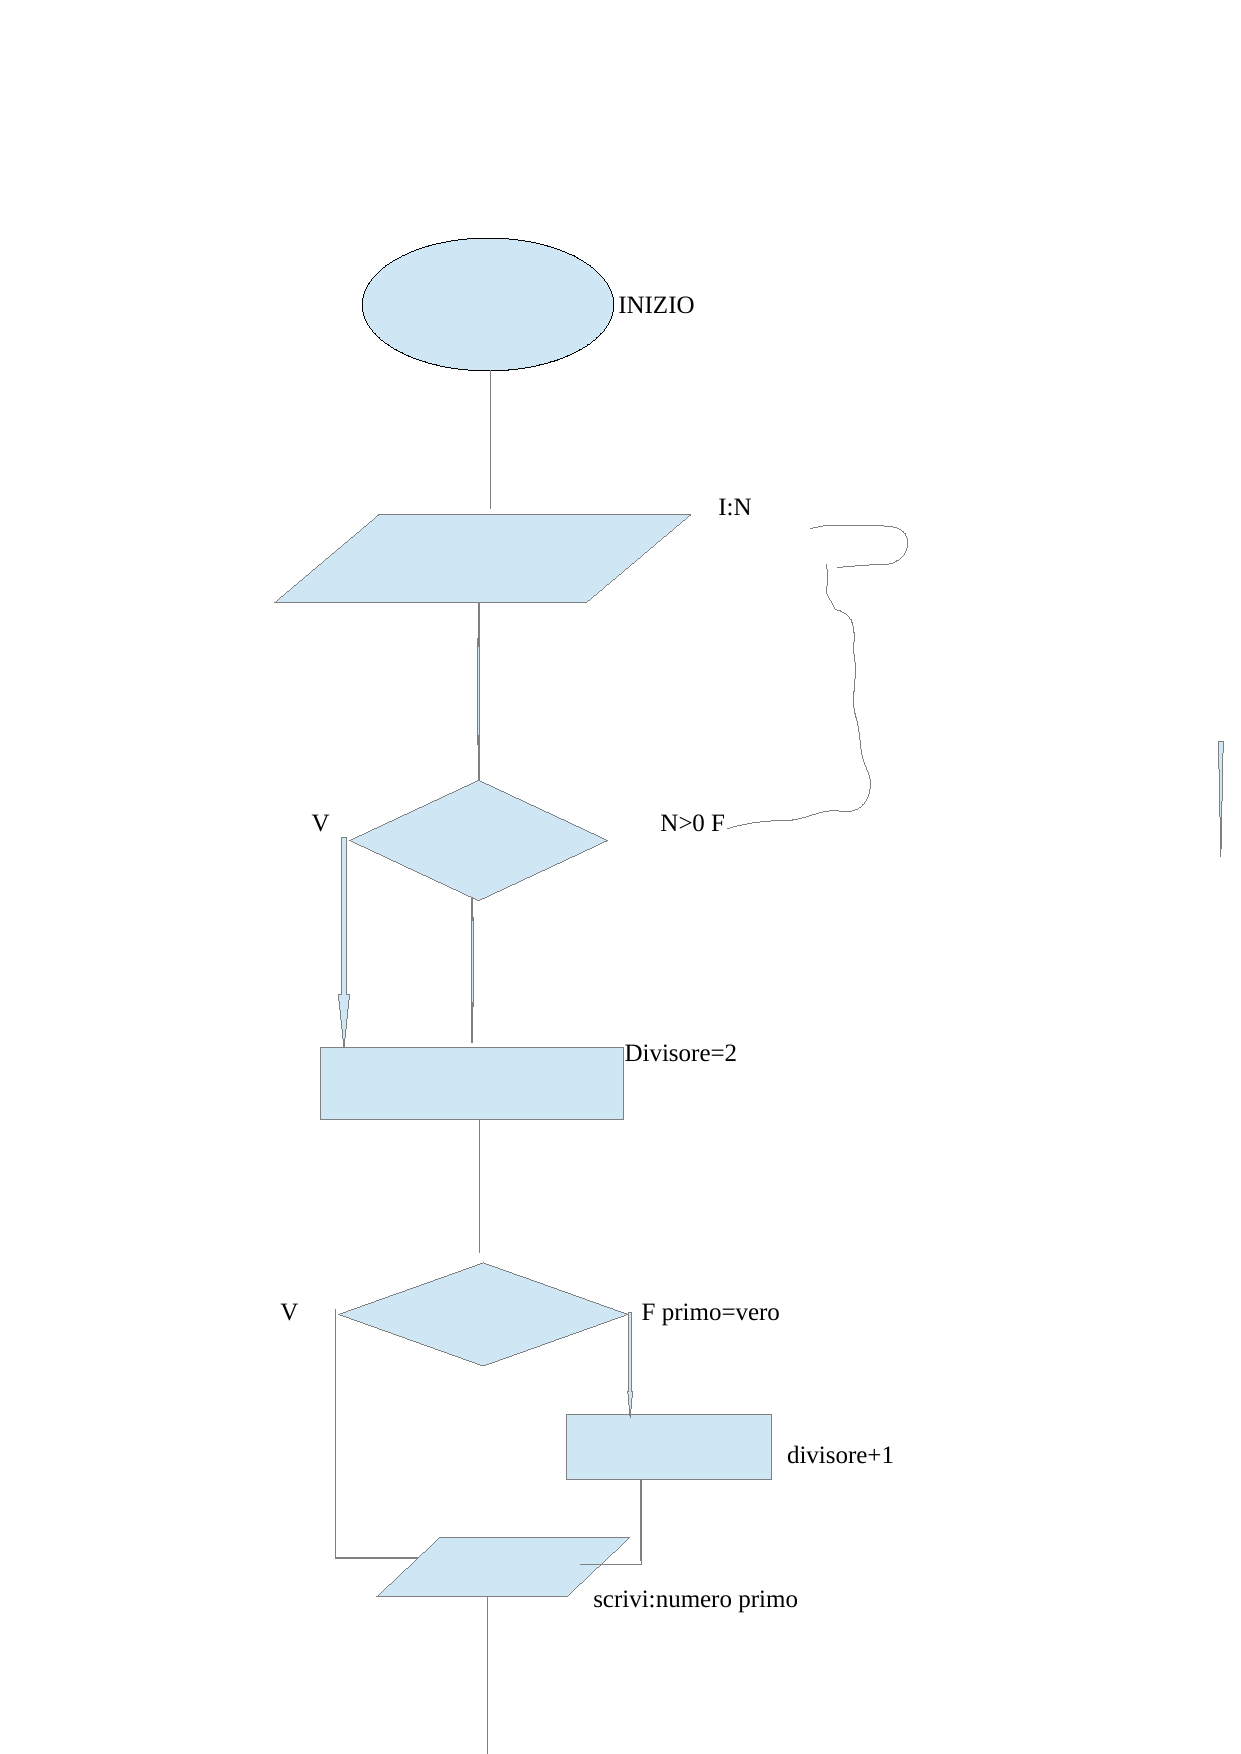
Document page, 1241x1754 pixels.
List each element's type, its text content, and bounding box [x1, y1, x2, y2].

text I:N [118, 492, 1122, 521]
text [118, 1584, 487, 1613]
text INIINI [118, 262, 389, 291]
text V [118, 808, 416, 837]
text V [118, 1297, 384, 1326]
text divisore+1 [772, 1441, 1122, 1469]
text scrivi:numero primo [488, 1584, 1122, 1613]
text INIINI [587, 262, 1122, 291]
text [336, 1441, 566, 1469]
text INIZIO [612, 291, 1122, 319]
text [118, 1441, 335, 1469]
text [118, 291, 364, 319]
text Divisore=2 [345, 1038, 1122, 1067]
text N>0 F [541, 808, 1122, 837]
text F primo=vero [583, 1297, 1122, 1326]
text [118, 1038, 343, 1067]
